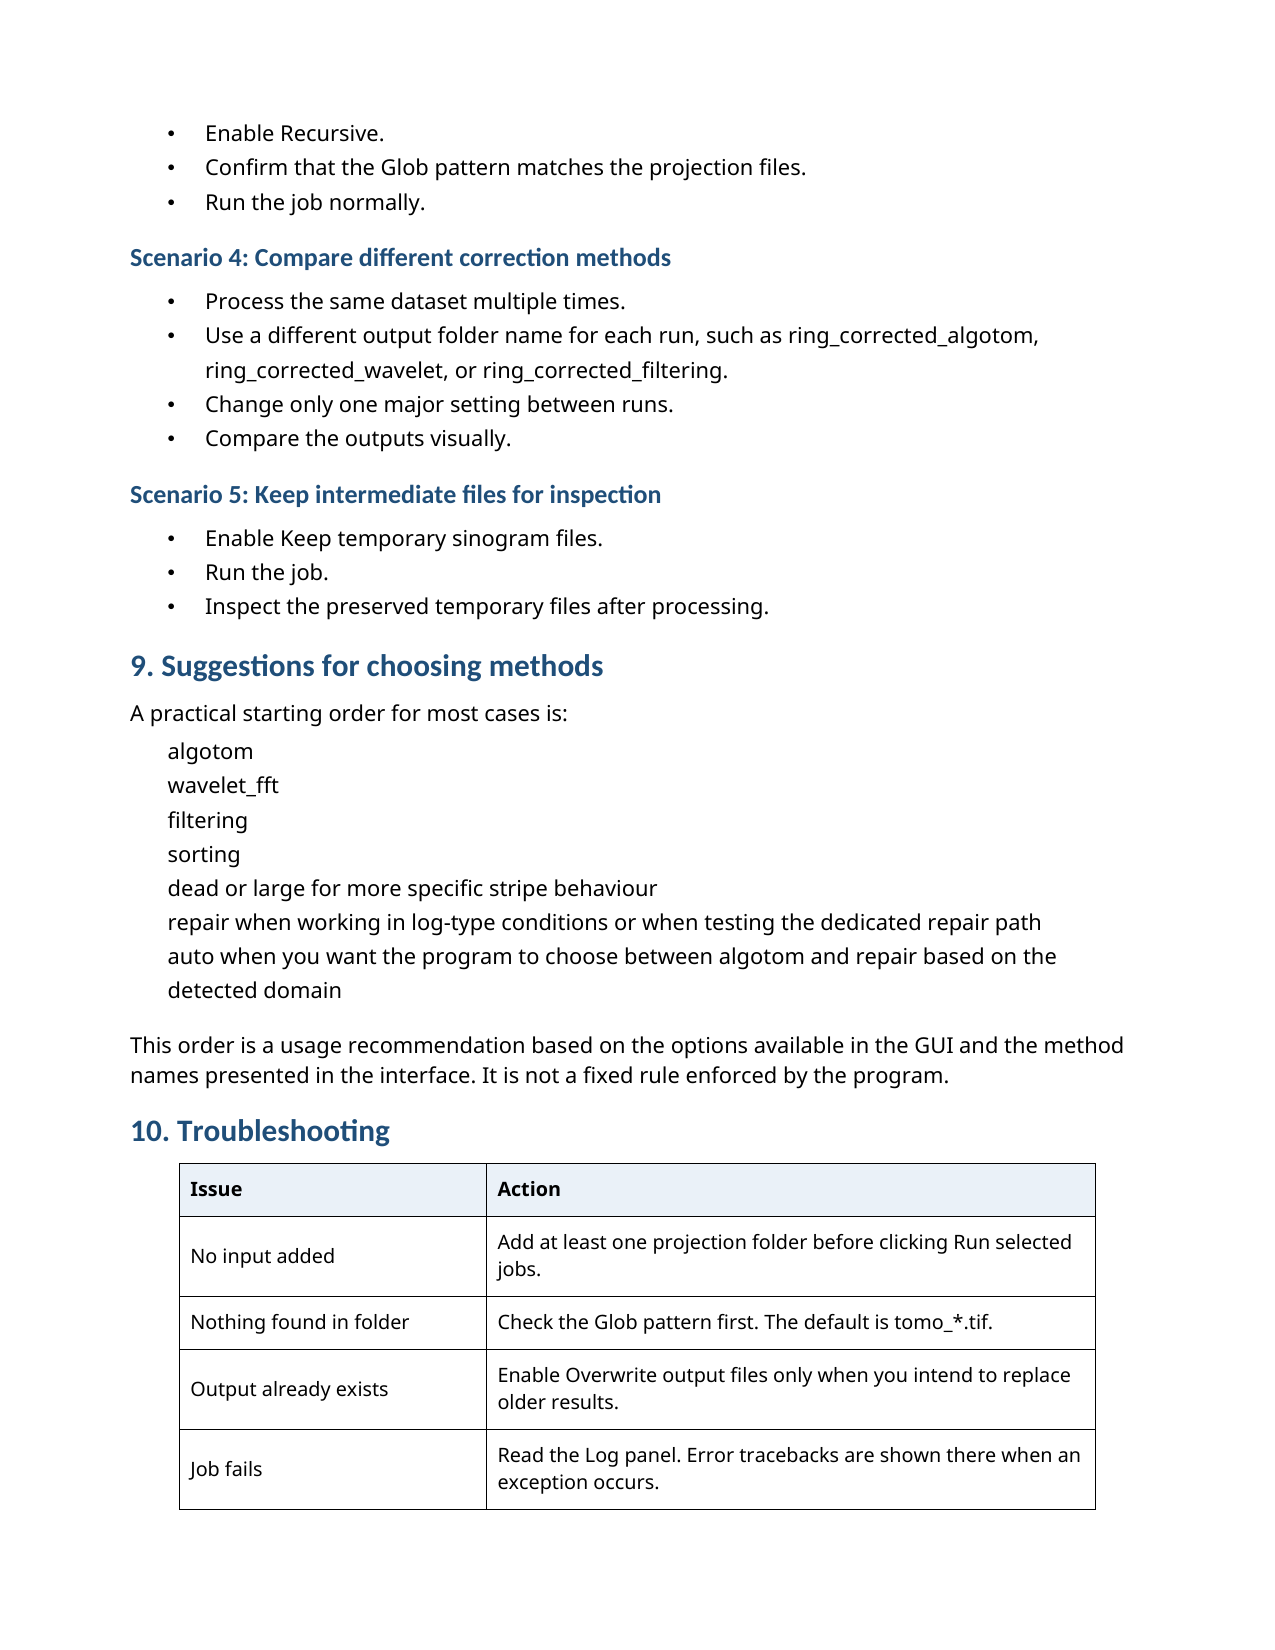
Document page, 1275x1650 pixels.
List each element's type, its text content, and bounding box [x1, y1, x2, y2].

text This order is a usage recommendation based on the options available in the GUI and the method names presented in the interface. It is not a fixed rule enforced by the program. [130, 1030, 1145, 1090]
list algotom [130, 736, 1145, 766]
subtitle Scenario 4: Compare different correction methods [130, 241, 1145, 273]
list sorting [130, 839, 1145, 868]
table_cell Check the Glob pattern first. The default is tomo_*.tif. [487, 1297, 1095, 1349]
table_cell Nothing found in folder [180, 1297, 486, 1349]
table_cell Read the Log panel. Error tracebacks are shown there when an exception occurs. [487, 1430, 1095, 1509]
list Compare the outputs visually. [167, 423, 1145, 453]
list Enable Keep temporary sinogram files. [167, 523, 1145, 552]
list dead or large for more specific stripe behaviour [130, 873, 1145, 903]
table_header Action [487, 1164, 1095, 1216]
table_cell Add at least one projection folder before clicking Run selected jobs. [487, 1217, 1095, 1296]
subtitle 10. Troubleshooting [130, 1111, 1145, 1149]
subtitle Scenario 5: Keep intermediate files for inspection [130, 478, 1145, 510]
list filtering [130, 804, 1145, 834]
list Change only one major setting between runs. [167, 389, 1145, 418]
list repair when working in log-type conditions or when testing the dedicated repair path [130, 907, 1145, 937]
table_cell Job fails [180, 1430, 486, 1509]
list wavelet_fft [130, 770, 1145, 800]
list auto when you want the program to choose between algotom and repair based on the detected domain [130, 941, 1145, 1005]
list Process the same dataset multiple times. [167, 286, 1145, 316]
list Run the job. [167, 557, 1145, 587]
list Confirm that the Glob pattern matches the projection files. [167, 152, 1145, 182]
list Inspect the preserved temporary files after processing. [167, 591, 1145, 621]
table_cell No input added [180, 1217, 486, 1296]
table_header Issue [180, 1164, 486, 1216]
table_cell Output already exists [180, 1350, 486, 1429]
list Run the job normally. [167, 186, 1145, 216]
table_cell Enable Overwrite output files only when you intend to replace older results. [487, 1350, 1095, 1429]
text A practical starting order for most cases is: [130, 698, 1145, 728]
subtitle 9. Suggestions for choosing methods [130, 646, 1145, 684]
list Use a different output folder name for each run, such as ring_corrected_algotom, ring_corrected_wavelet, or ring_corrected_filtering. [167, 320, 1145, 384]
list Enable Recursive. [167, 118, 1145, 148]
